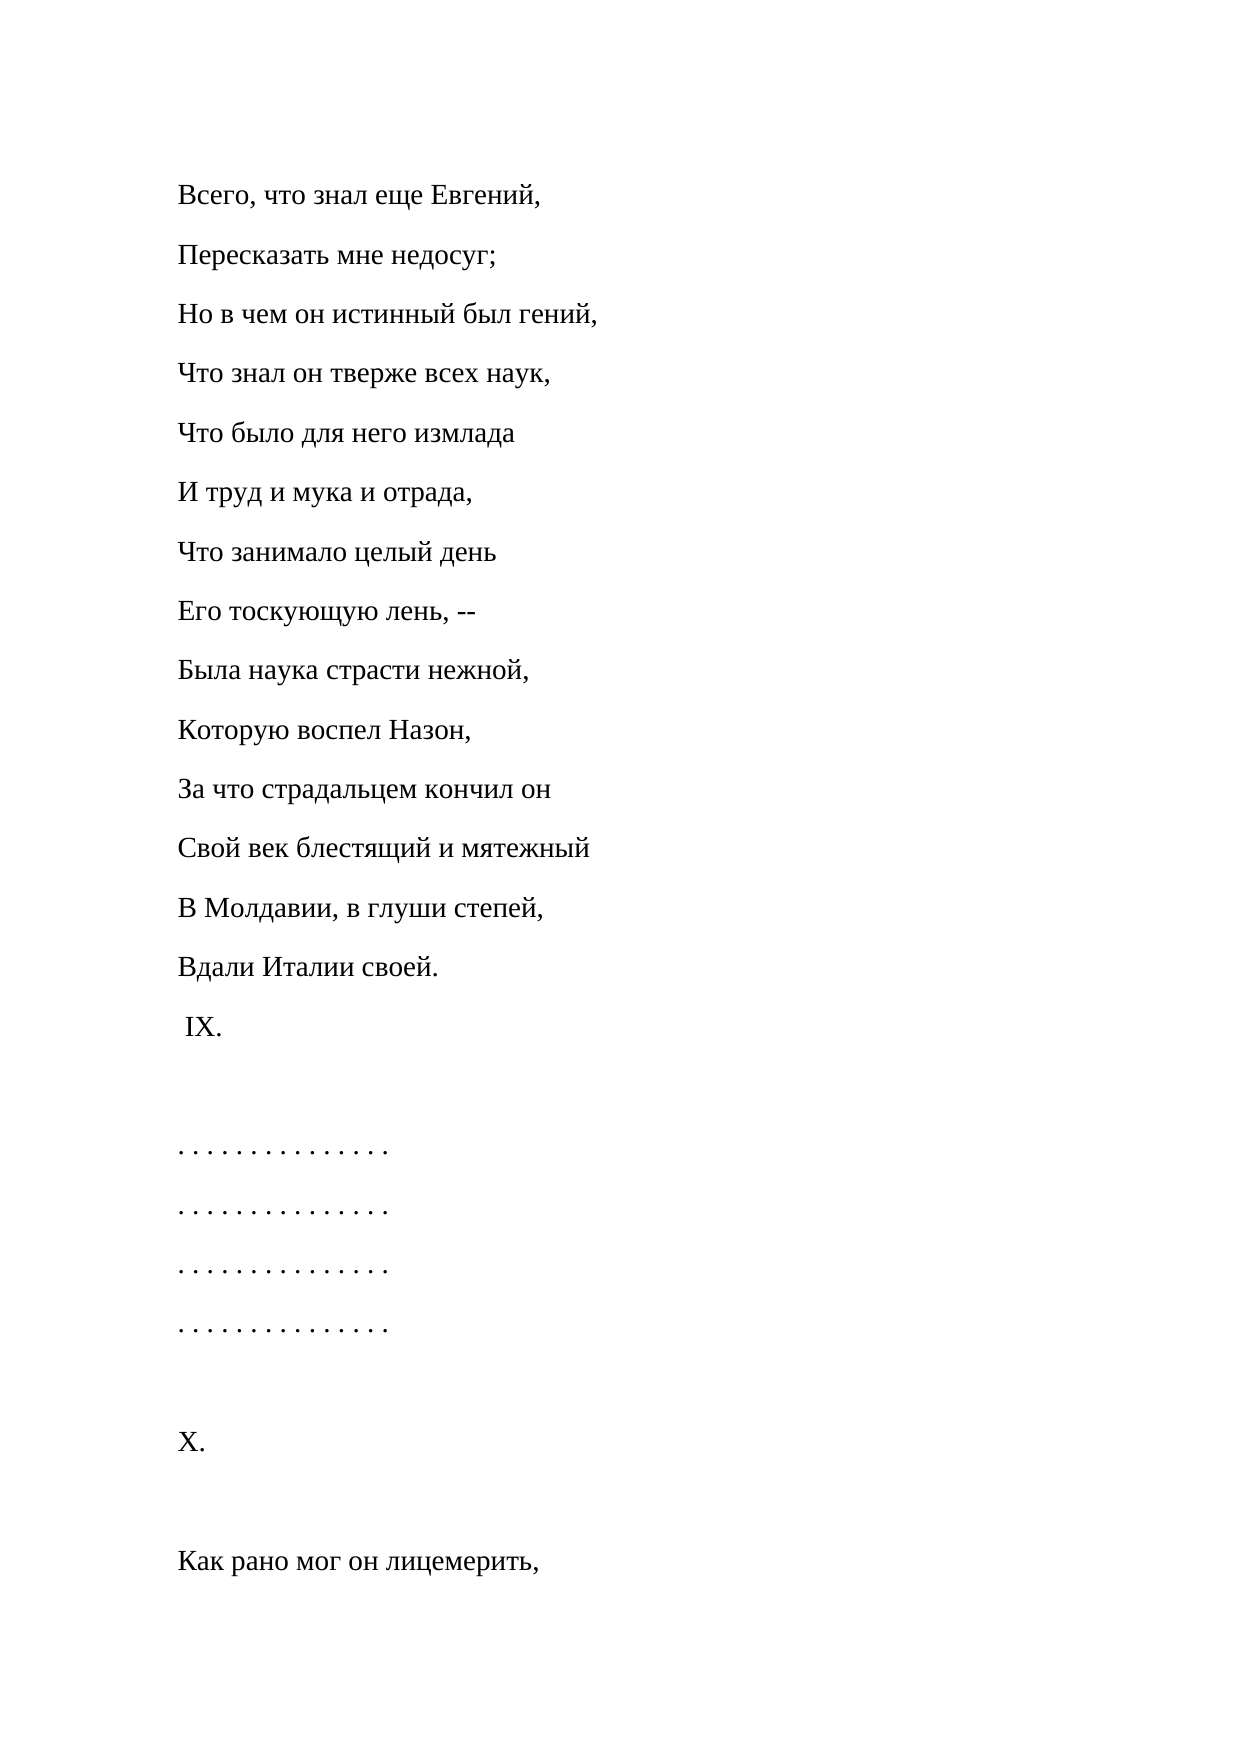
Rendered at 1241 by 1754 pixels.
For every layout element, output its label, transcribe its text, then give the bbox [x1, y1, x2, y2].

text . . . . . . . . . . . . . . . [177, 1127, 1152, 1161]
text Всего, что знал еще Евгений, [177, 177, 1152, 211]
text Которую воспел Назон, [177, 712, 1152, 745]
text Что занимало целый день [177, 534, 1152, 567]
text Как рано мог он лицемерить, [177, 1543, 1152, 1577]
text Свой век блестящий и мятежный [177, 831, 1152, 864]
text . . . . . . . . . . . . . . . [177, 1187, 1152, 1220]
text Что знал он тверже всех наук, [177, 356, 1152, 389]
text IX. [177, 1009, 1152, 1042]
text Но в чем он истинный был гений, [177, 296, 1152, 330]
text X. [177, 1424, 1152, 1458]
text И труд и мука и отрада, [177, 474, 1152, 508]
text Его тоскующую лень, -- [177, 593, 1152, 627]
text Пересказать мне недосуг; [177, 237, 1152, 270]
text . . . . . . . . . . . . . . . [177, 1246, 1152, 1280]
text Вдали Италии своей. [177, 949, 1152, 983]
text За что страдальцем кончил он [177, 771, 1152, 805]
text Что было для него измлада [177, 415, 1152, 448]
text В Молдавии, в глуши степей, [177, 890, 1152, 923]
text . . . . . . . . . . . . . . . [177, 1306, 1152, 1339]
text Была наука страсти нежной, [177, 652, 1152, 686]
